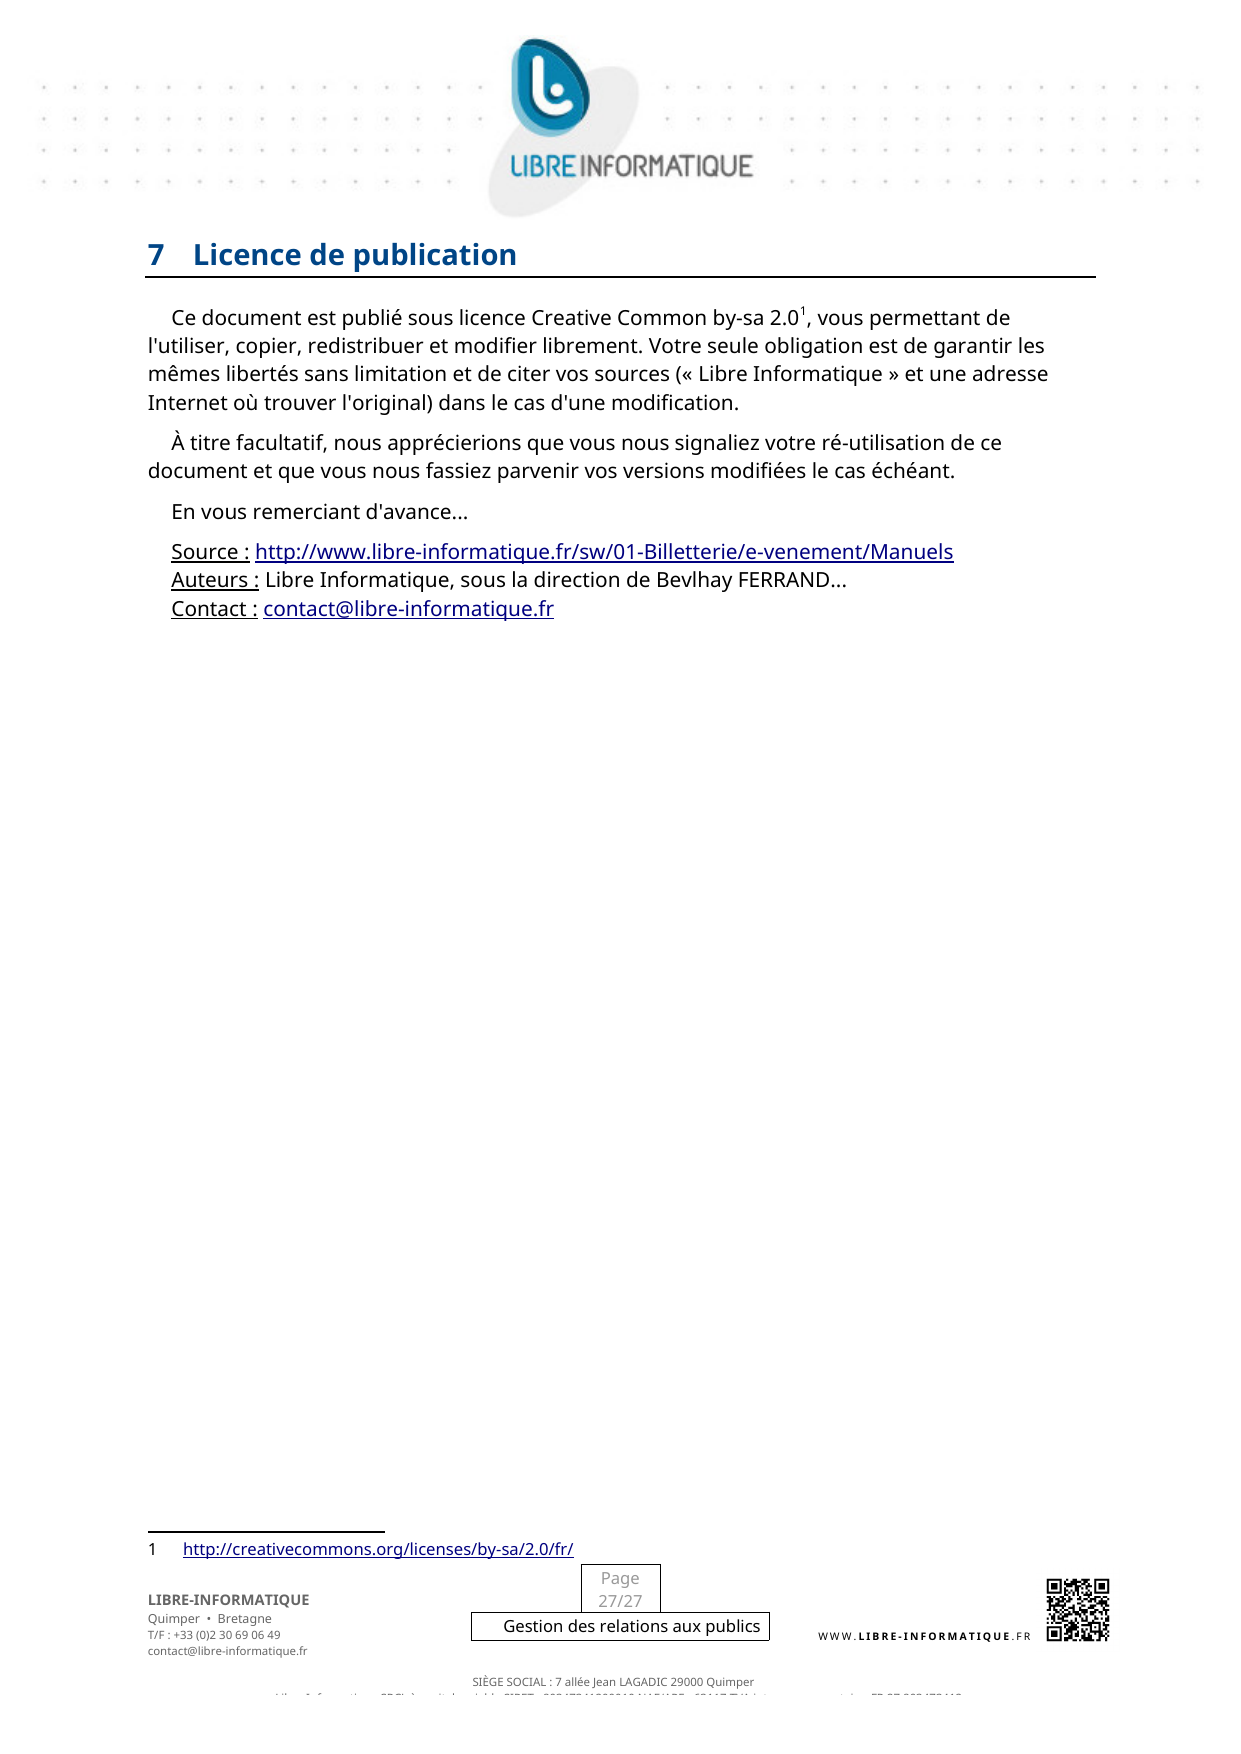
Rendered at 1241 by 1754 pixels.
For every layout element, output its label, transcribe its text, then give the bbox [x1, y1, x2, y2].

text À titre facultatif, nous apprécierions que vous nous signaliez votre ré-utilisation de ce document et que vous nous fassiez parvenir vos versions modifiées le cas échéant. [148, 428, 1093, 485]
text Ce document est publié sous licence Creative Common by-sa 2.0, vous permettant de l'utiliser, copier, redistribuer et modifier librement. Votre seule obligation est de garantir les mêmes libertés sans limitation et de citer vos sources (« Libre Informatique » et une adresse Internet où trouver l'original) dans le cas d'une modification. [148, 303, 1093, 416]
subtitle Licence de publication [145, 231, 1096, 276]
picture [1036, 1568, 1120, 1652]
text Source : http://www.libre-informatique.fr/sw/01-Billetterie/e-venement/Manuels [148, 537, 1093, 565]
text http://creativecommons.org/licenses/by-sa/2.0/fr/ [148, 1538, 1093, 1561]
picture [27, 35, 1213, 220]
text Contact : contact@libre-informatique.fr [148, 594, 1093, 622]
text Auteurs : Libre Informatique, sous la direction de Bevlhay FERRAND... [148, 565, 1093, 594]
text En vous remerciant d'avance... [148, 497, 1093, 525]
